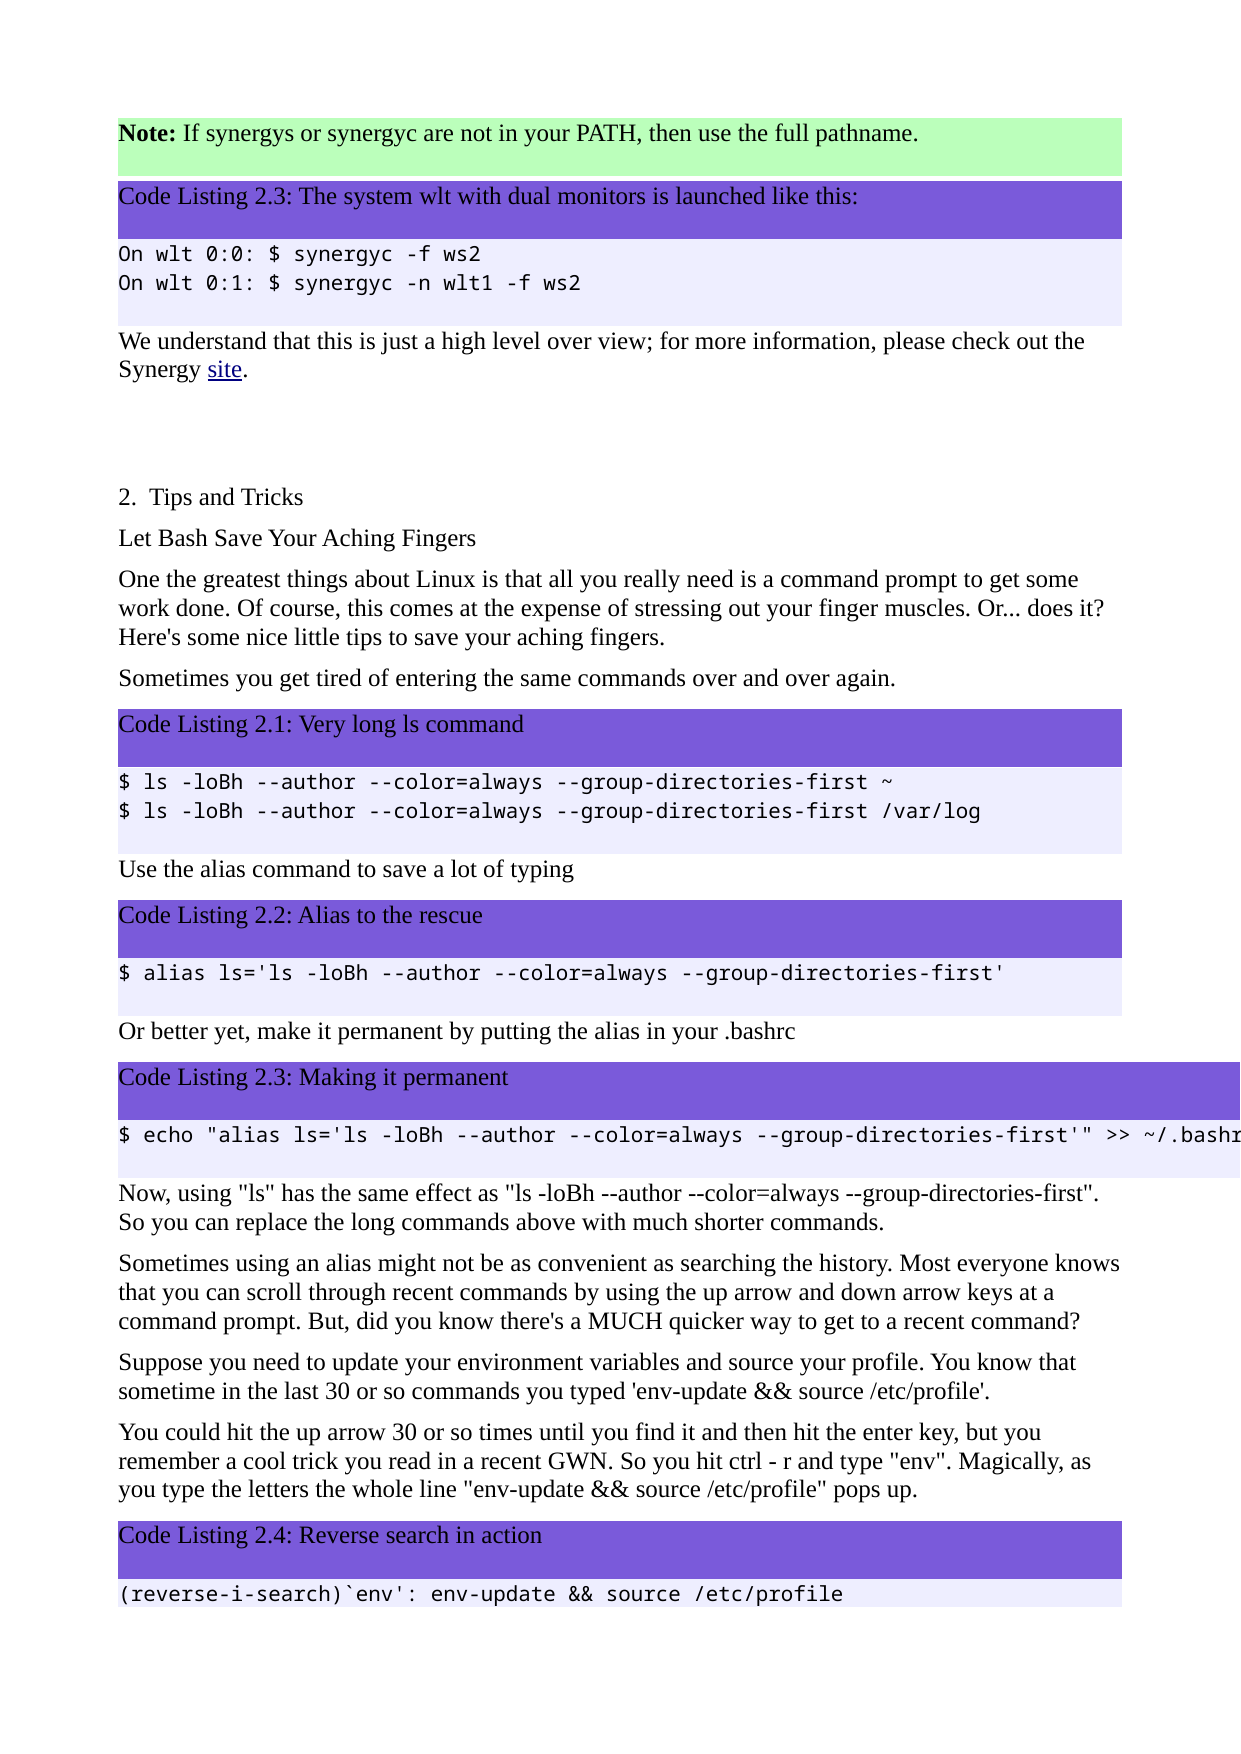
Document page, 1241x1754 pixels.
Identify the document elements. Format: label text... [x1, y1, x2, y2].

text Or better yet, make it permanent by putting the alias in your .bashrc [118, 1016, 1122, 1045]
text You could hit the up arrow 30 or so times until you find it and then hit the enter key, but you remember a cool trick you read in a recent GWN. So you hit ctrl - r and type "env". Magically, as you type the letters the whole line "env-update && source /etc/profile" pops up. [118, 1417, 1122, 1503]
text We understand that this is just a high level over view; for more information, please check out the Synergy site. [118, 326, 1122, 383]
text Let Bash Save Your Aching Fingers [118, 523, 1122, 552]
table_header Code Listing 2.1: Very long ls command [118, 709, 1122, 767]
text Sometimes you get tired of entering the same commands over and over again. [118, 663, 1122, 692]
table_header Code Listing 2.2: Alias to the rescue [118, 900, 1122, 958]
table_cell (reverse-i-search)`env': env-update && source /etc/profile [118, 1579, 1122, 1607]
table_cell $ ls -loBh --author --color=always --group-directories-first ~ $ ls -loBh --author --color=always --group-directories-first /var/log [118, 768, 1122, 854]
text One the greatest things about Linux is that all you really need is a command prompt to get some work done. Of course, this comes at the expense of stressing out your finger muscles. Or... does it? Here's some nice little tips to save your aching fingers. [118, 564, 1122, 651]
table_header Note: If synergys or synergyc are not in your PATH, then use the full pathname. [118, 118, 1122, 176]
table_header Code Listing 2.3: The system wlt with dual monitors is launched like this: [118, 181, 1122, 239]
table_cell $ alias ls='ls -loBh --author --color=always --group-directories-first' [118, 958, 1122, 1016]
text Sometimes using an alias might not be as convenient as searching the history. Most everyone knows that you can scroll through recent commands by using the up arrow and down arrow keys at a command prompt. But, did you know there's a MUCH quicker way to get to a recent command? [118, 1248, 1122, 1334]
table_cell On wlt 0:0: $ synergyc -f ws2 On wlt 0:1: $ synergyc -n wlt1 -f ws2 [118, 239, 1122, 326]
table_header Code Listing 2.3: Making it permanent [118, 1062, 1240, 1120]
table_cell $ echo "alias ls='ls -loBh --author --color=always --group-directories-first'" >> ~/.bashrc [118, 1120, 1240, 1178]
text Use the alias command to save a lot of typing [118, 854, 1122, 883]
text Now, using "ls" has the same effect as "ls -loBh --author --color=always --group-directories-first". So you can replace the long commands above with much shorter commands. [118, 1178, 1122, 1236]
text 2. Tips and Tricks [118, 482, 1122, 511]
text Suppose you need to update your environment variables and source your profile. You know that sometime in the last 30 or so commands you typed 'env-update && source /etc/profile'. [118, 1347, 1122, 1404]
table_header Code Listing 2.4: Reverse search in action [118, 1521, 1122, 1579]
